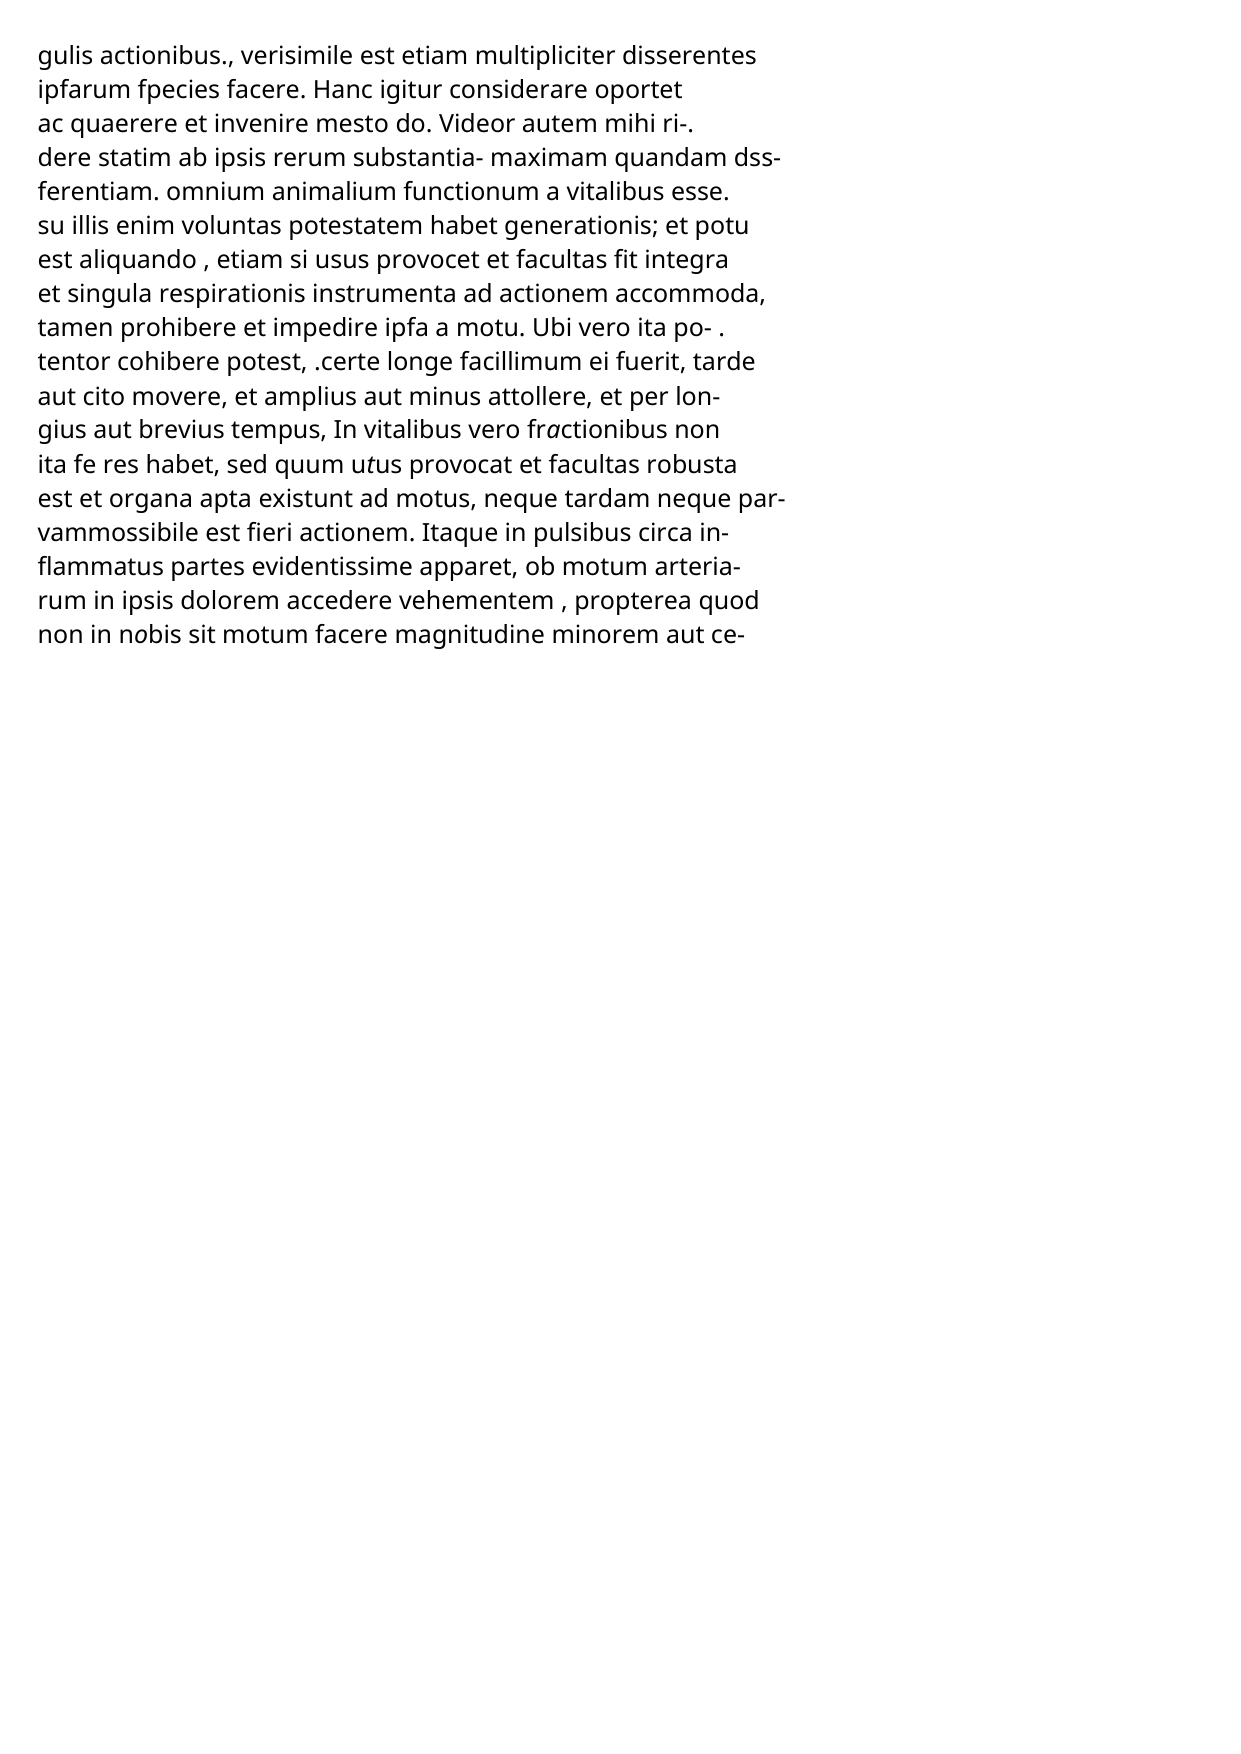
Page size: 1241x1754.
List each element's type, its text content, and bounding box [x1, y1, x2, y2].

text gulis actionibus., verisimile est etiam multipliciter disserentes ipfarum fpecies facere. Hanc igitur considerare oportet ac quaerere et invenire mesto do. Videor autem mihi ri-. dere statim ab ipsis rerum substantia- maximam quandam dss- ferentiam. omnium animalium functionum a vitalibus esse. su illis enim voluntas potestatem habet generationis; et potu est aliquando , etiam si usus provocet et facultas fit integra et singula respirationis instrumenta ad actionem accommoda, tamen prohibere et impedire ipfa a motu. Ubi vero ita po- . tentor cohibere potest, .certe longe facillimum ei fuerit, tarde aut cito movere, et amplius aut minus attollere, et per lon- gius aut brevius tempus, In vitalibus vero fractionibus non ita fe res habet, sed quum utus provocat et facultas robusta est et organa apta existunt ad motus, neque tardam neque par- vammossibile est fieri actionem. Itaque in pulsibus circa in- flammatus partes evidentissime apparet, ob motum arteria- rum in ipsis dolorem accedere vehementem , propterea quod non in nobis sit motum facere magnitudine minorem aut ce- [37, 37, 1203, 651]
